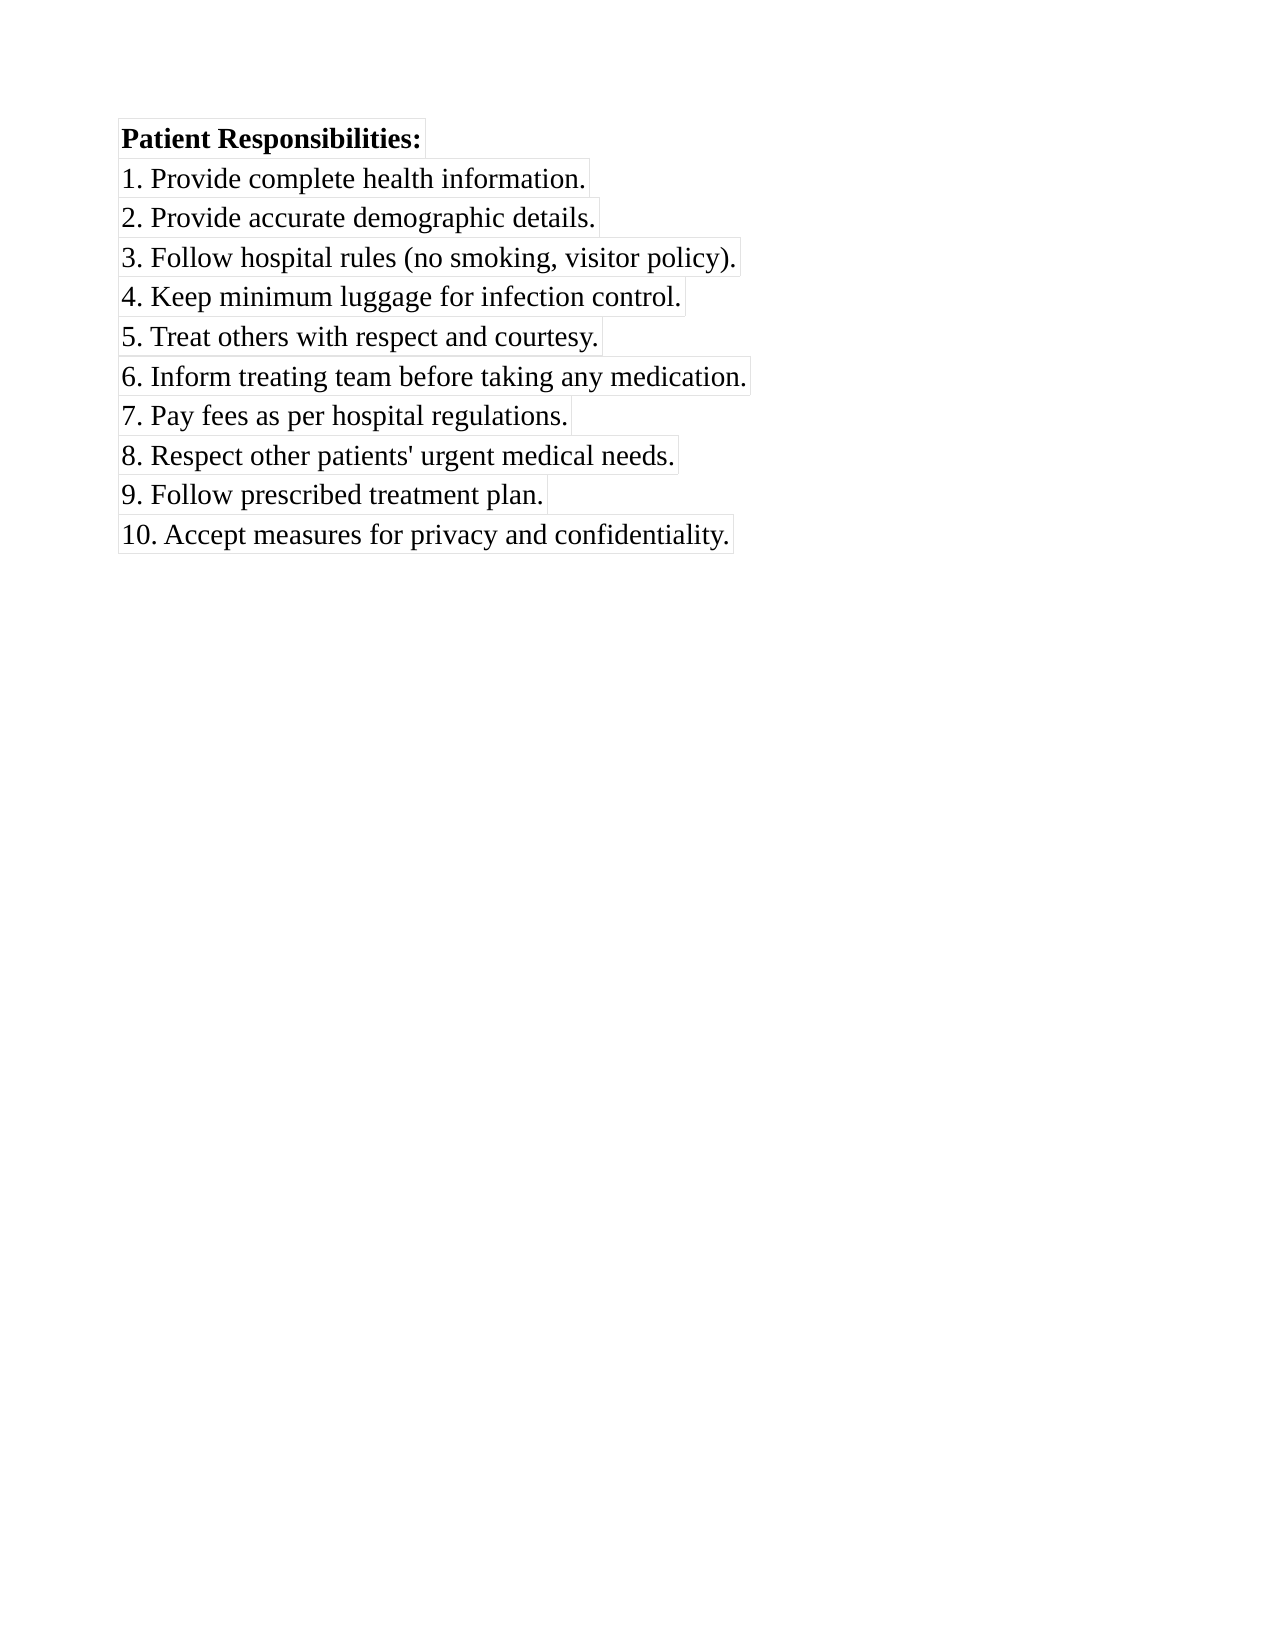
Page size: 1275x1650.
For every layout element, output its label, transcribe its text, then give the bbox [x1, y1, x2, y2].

text [572, 395, 1157, 435]
text [679, 435, 1157, 474]
text 9. Follow prescribed treatment plan. [119, 475, 547, 514]
text 4. Keep minimum luggage for infection control. [119, 277, 685, 316]
text [548, 474, 1157, 514]
text 7. Pay fees as per hospital regulations. [119, 396, 571, 435]
text 10. Accept measures for privacy and confidentiality. [119, 515, 733, 553]
text 1. Provide complete health information. [119, 159, 589, 197]
text [686, 276, 1157, 316]
text [600, 197, 1157, 237]
text Patient Responsibilities: [119, 119, 425, 158]
text [590, 158, 1157, 197]
text [734, 514, 1157, 553]
text 2. Provide accurate demographic details. [119, 198, 599, 237]
text [751, 356, 1157, 395]
text [741, 237, 1157, 276]
text 3. Follow hospital rules (no smoking, visitor policy). [119, 238, 740, 276]
text [426, 118, 1157, 158]
text [603, 316, 1157, 356]
text 5. Treat others with respect and courtesy. [119, 317, 602, 355]
text 6. Inform treating team before taking any medication. [119, 357, 750, 395]
text 8. Respect other patients' urgent medical needs. [119, 436, 678, 474]
